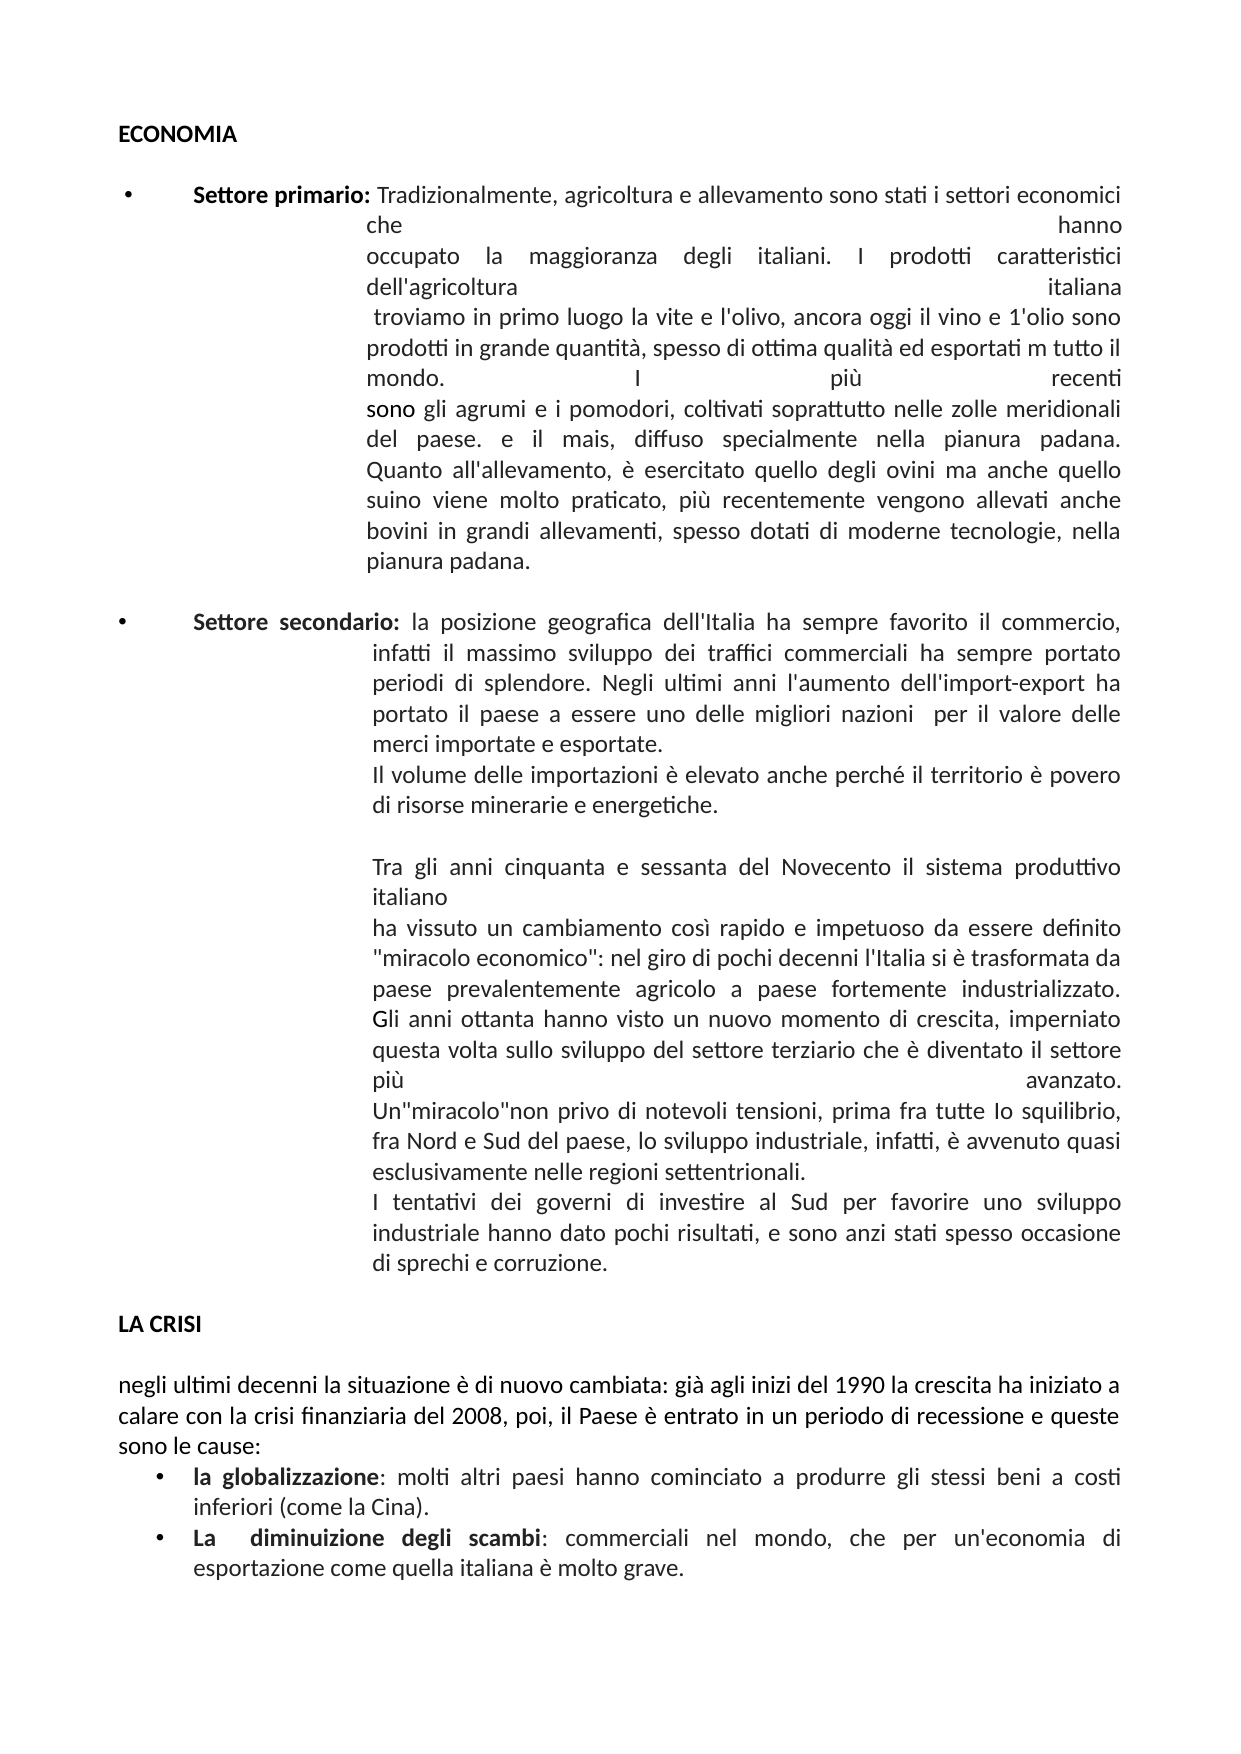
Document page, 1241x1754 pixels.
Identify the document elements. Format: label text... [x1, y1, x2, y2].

list Settore primario: Tradizionalmente, agricoltura e allevamento sono stati i settori economici che hanno occupato la maggioranza degli italiani. I prodotti caratteristici dell'agricoltura italiana troviamo in primo luogo la vite e l'olivo, ancora oggi il vino e 1'olio sono prodotti in grande quantità, spesso di ottima qualità ed esportati m tutto il mondo. I più recenti sono gli agrumi e i pomodori, coltivati soprattutto nelle zolle meridionali del paese. e il mais, diffuso specialmente nella pianura padana. Quanto all'allevamento, è esercitato quello degli ovini ma anche quello suino viene molto praticato, più recentemente vengono allevati anche bovini in grandi allevamenti, spesso dotati di moderne tecnologie, nella pianura padana. [124, 179, 1122, 576]
list LA CRISI [118, 1308, 1122, 1339]
list Tra gli anni cinquanta e sessanta del Novecento il sistema produttivo italiano ha vissuto un cambiamento così rapido e impetuoso da essere definito "miracolo economico": nel giro di pochi decenni l'Italia si è trasformata da paese prevalentemente agricolo a paese fortemente industrializzato. Gli anni ottanta hanno visto un nuovo momento di crescita, imperniato questa volta sullo sviluppo del settore terziario che è diventato il settore più avanzato. Un"miracolo"non privo di notevoli tensioni, prima fra tutte Io squilibrio, fra Nord e Sud del paese, lo sviluppo industriale, infatti, è avvenuto quasi esclusivamente nelle regioni settentrionali. [118, 851, 1122, 1186]
text ECONOMIA [118, 118, 1122, 149]
list La diminuizione degli scambi: commerciali nel mondo, che per un'economia di esportazione come quella italiana è molto grave. [156, 1522, 1122, 1583]
list I tentativi dei governi di investire al Sud per favorire uno sviluppo industriale hanno dato pochi risultati, e sono anzi stati spesso occasione di sprechi e corruzione. [118, 1186, 1122, 1278]
text negli ultimi decenni la situazione è di nuovo cambiata: già agli inizi del 1990 la crescita ha iniziato a calare con la crisi finanziaria del 2008, poi, il Paese è entrato in un periodo di recessione e queste sono le cause: [118, 1369, 1122, 1461]
list Il volume delle importazioni è elevato anche perché il territorio è povero di risorse minerarie e energetiche. [118, 759, 1122, 820]
list la globalizzazione: molti altri paesi hanno cominciato a produrre gli stessi beni a costi inferiori (come la Cina). [156, 1461, 1122, 1522]
list Settore secondario: la posizione geografica dell'Italia ha sempre favorito il commercio, infatti il massimo sviluppo dei traffici commerciali ha sempre portato periodi di splendore. Negli ultimi anni l'aumento dell'import-export ha portato il paese a essere uno delle migliori nazioni per il valore delle merci importate e esportate. [118, 606, 1122, 759]
